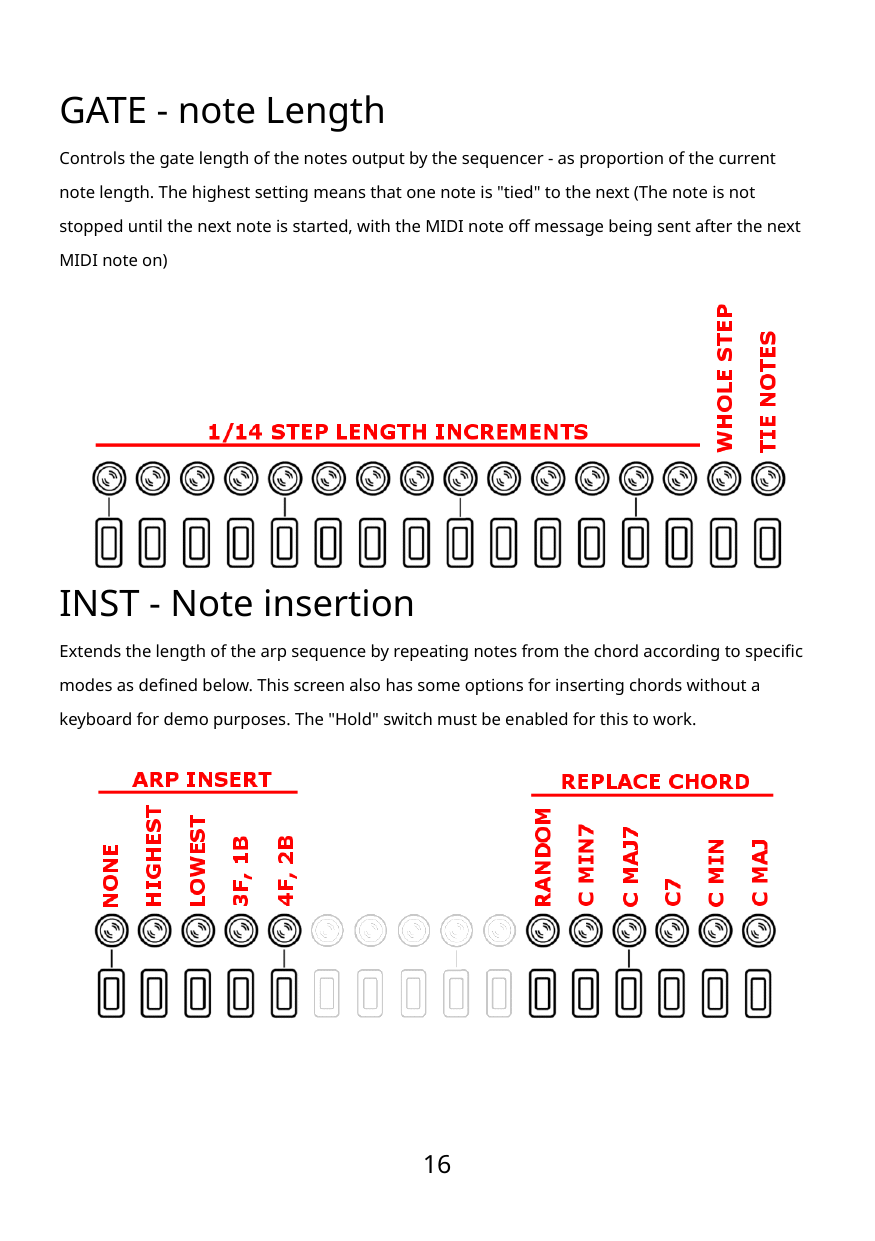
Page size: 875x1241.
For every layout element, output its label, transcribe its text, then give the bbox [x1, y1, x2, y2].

picture [82, 754, 792, 1027]
text Controls the gate length of the notes output by the sequencer - as proportion of the current note length. The highest setting means that one note is "tied" to the next (The note is not stopped until the next note is started, with the MIDI note off message being sent after the next MIDI note on) [59, 146, 815, 271]
picture [82, 295, 792, 578]
subtitle INST - Note insertion [59, 320, 815, 627]
subtitle GATE - note Length [59, 84, 815, 134]
text Extends the length of the arp sequence by repeating notes from the chord according to specific modes as defined below. This screen also has some options for inserting chords without a keyboard for demo purposes. The "Hold" switch must be enabled for this to work. [59, 639, 815, 730]
